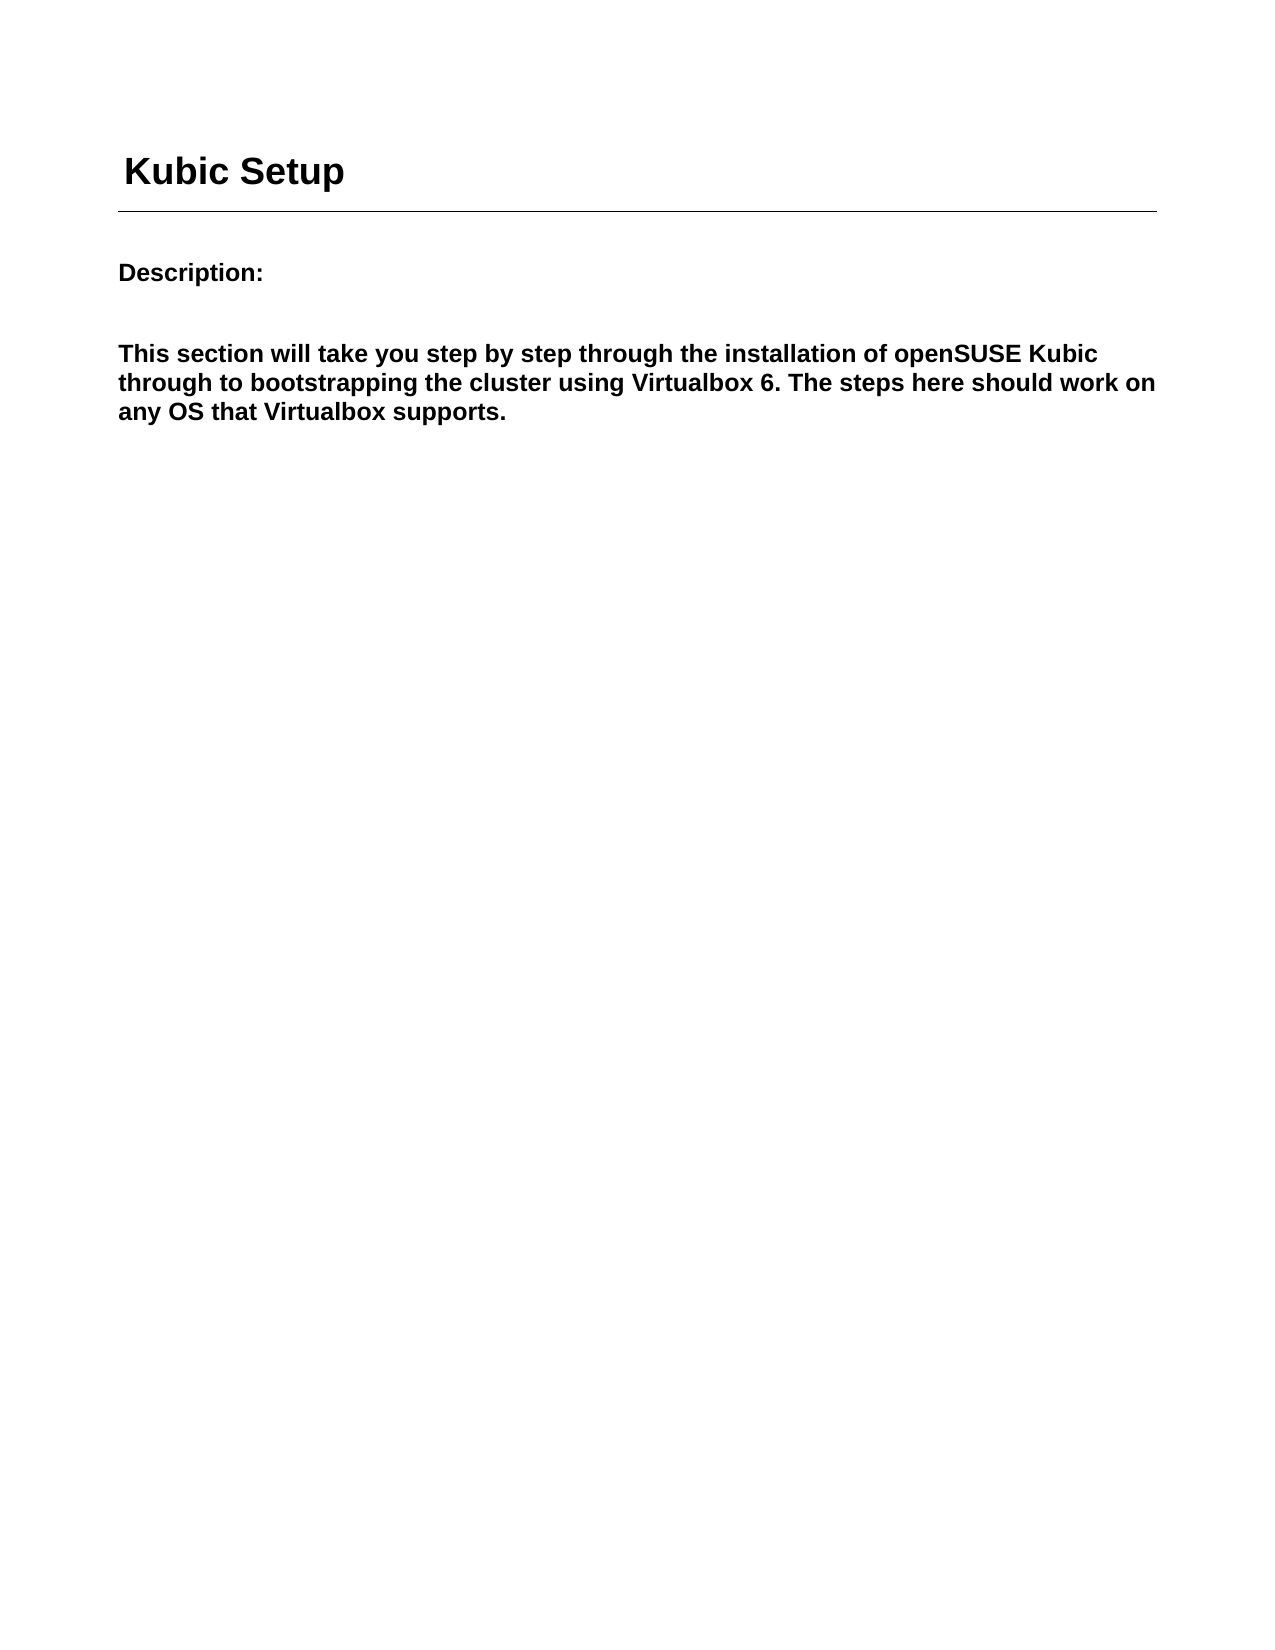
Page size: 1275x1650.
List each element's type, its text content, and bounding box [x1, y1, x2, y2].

table_header Kubic Setup [118, 118, 1157, 211]
text Description: [118, 258, 1157, 286]
text This section will take you step by step through the installation of openSUSE Kubic through to bootstrapping the cluster using Virtualbox 6. The steps here should work on any OS that Virtualbox supports. [118, 339, 1157, 426]
